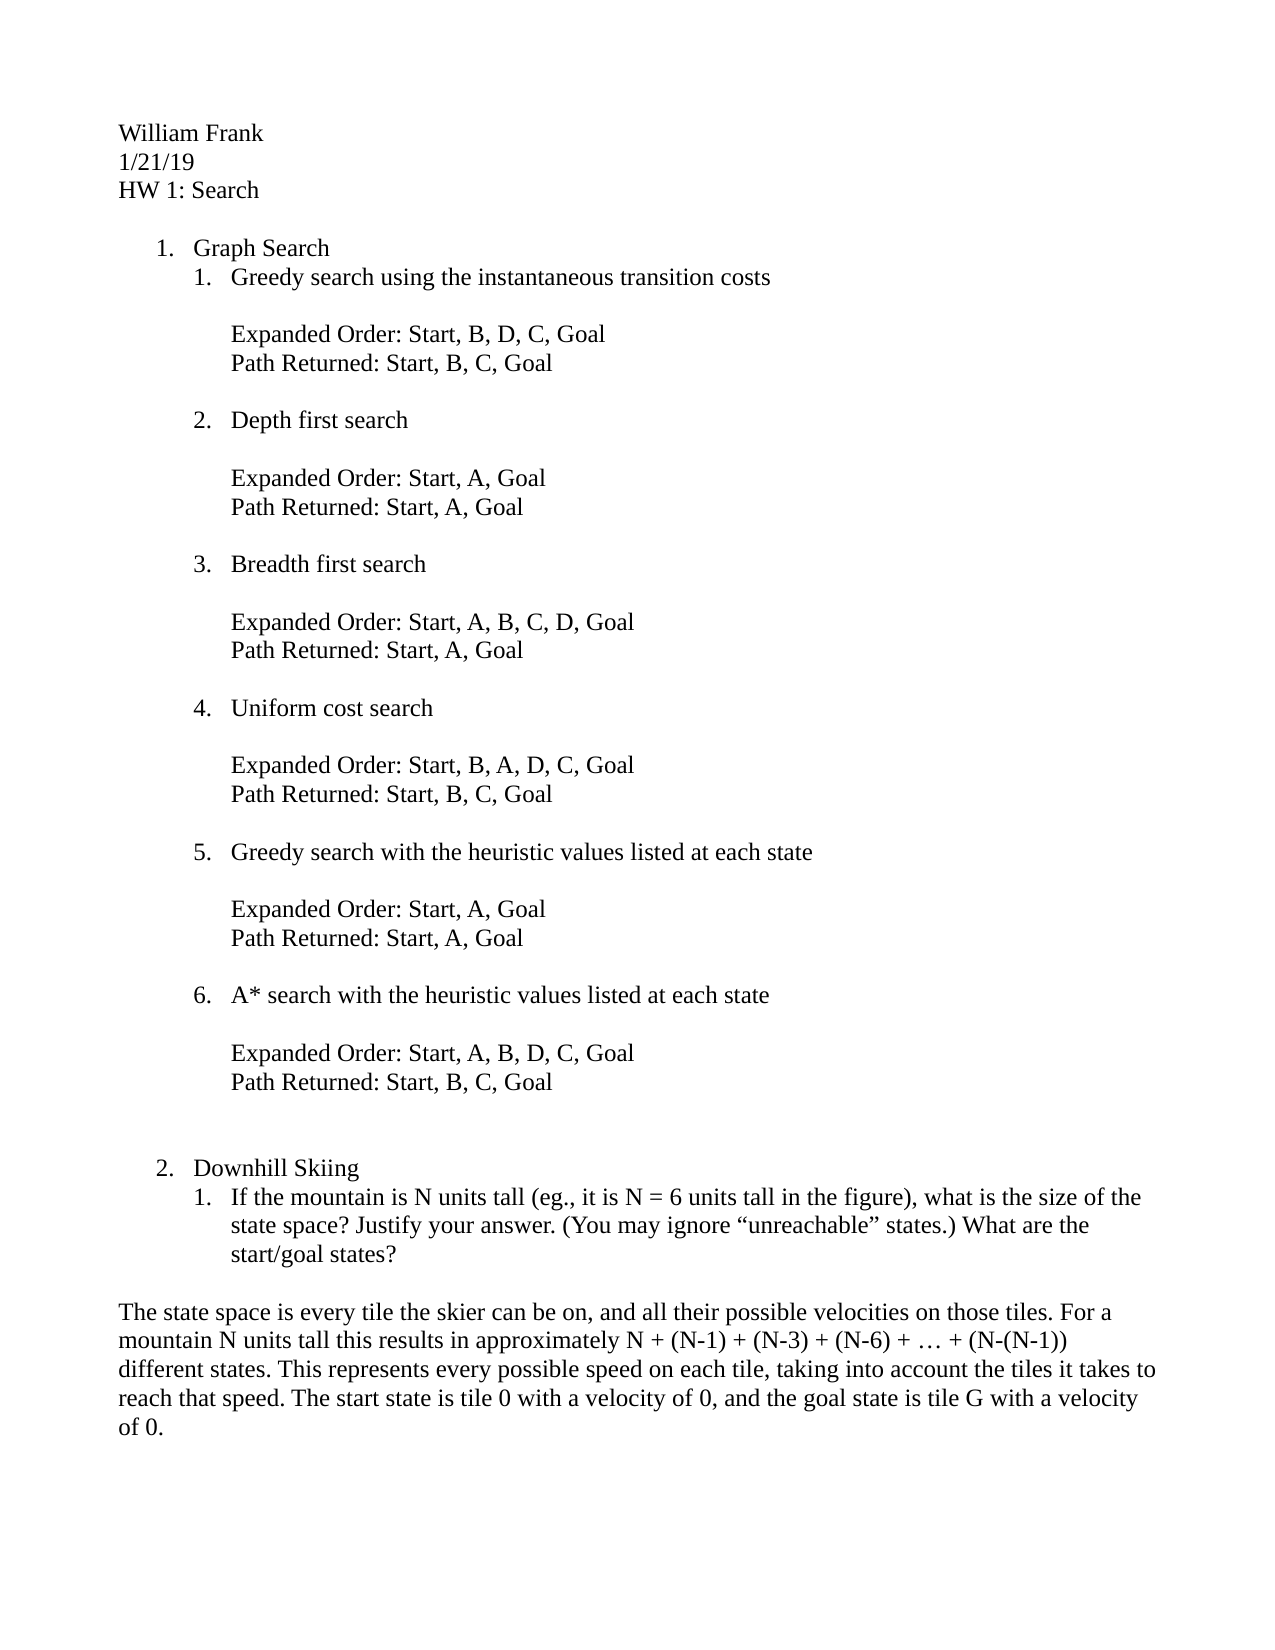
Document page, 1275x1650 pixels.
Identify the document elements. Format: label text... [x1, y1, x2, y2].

list Greedy search using the instantaneous transition costs [193, 262, 1157, 291]
list Uniform cost search [193, 693, 1157, 722]
list If the mountain is N units tall (eg., it is N = 6 units tall in the figure), what is the size of the state space? Justify your answer. (You may ignore “unreachable” states.) What are the start/goal states? [193, 1182, 1157, 1268]
list Path Returned: Start, A, Goal [193, 636, 1157, 664]
list Path Returned: Start, A, Goal [193, 492, 1157, 521]
list Path Returned: Start, B, C, Goal [193, 779, 1157, 808]
list A* search with the heuristic values listed at each state [193, 981, 1157, 1009]
list Path Returned: Start, A, Goal [193, 923, 1157, 952]
list Expanded Order: Start, B, A, D, C, Goal [193, 751, 1157, 779]
list Expanded Order: Start, A, B, C, D, Goal [193, 607, 1157, 636]
list Depth first search [193, 406, 1157, 434]
text HW 1: Search [118, 176, 1157, 204]
list Breadth first search [193, 549, 1157, 578]
text William Frank [118, 118, 1157, 147]
list Path Returned: Start, B, C, Goal [193, 348, 1157, 377]
text 1/21/19 [118, 147, 1157, 176]
text The state space is every tile the skier can be on, and all their possible velocities on those tiles. For a mountain N units tall this results in approximately N + (N-1) + (N-3) + (N-6) + … + (N-(N-1)) different states. This represents every possible speed on each tile, taking into account the tiles it takes to reach that speed. The start state is tile 0 with a velocity of 0, and the goal state is tile G with a velocity of 0. [118, 1297, 1157, 1441]
list Expanded Order: Start, B, D, C, Goal [193, 319, 1157, 348]
list Graph Search [156, 233, 1157, 262]
list Downhill Skiing [156, 1153, 1157, 1182]
list Expanded Order: Start, A, Goal [193, 463, 1157, 492]
list Path Returned: Start, B, C, Goal [193, 1067, 1157, 1096]
list Greedy search with the heuristic values listed at each state [193, 837, 1157, 866]
list Expanded Order: Start, A, B, D, C, Goal [193, 1038, 1157, 1067]
list Expanded Order: Start, A, Goal [193, 894, 1157, 923]
